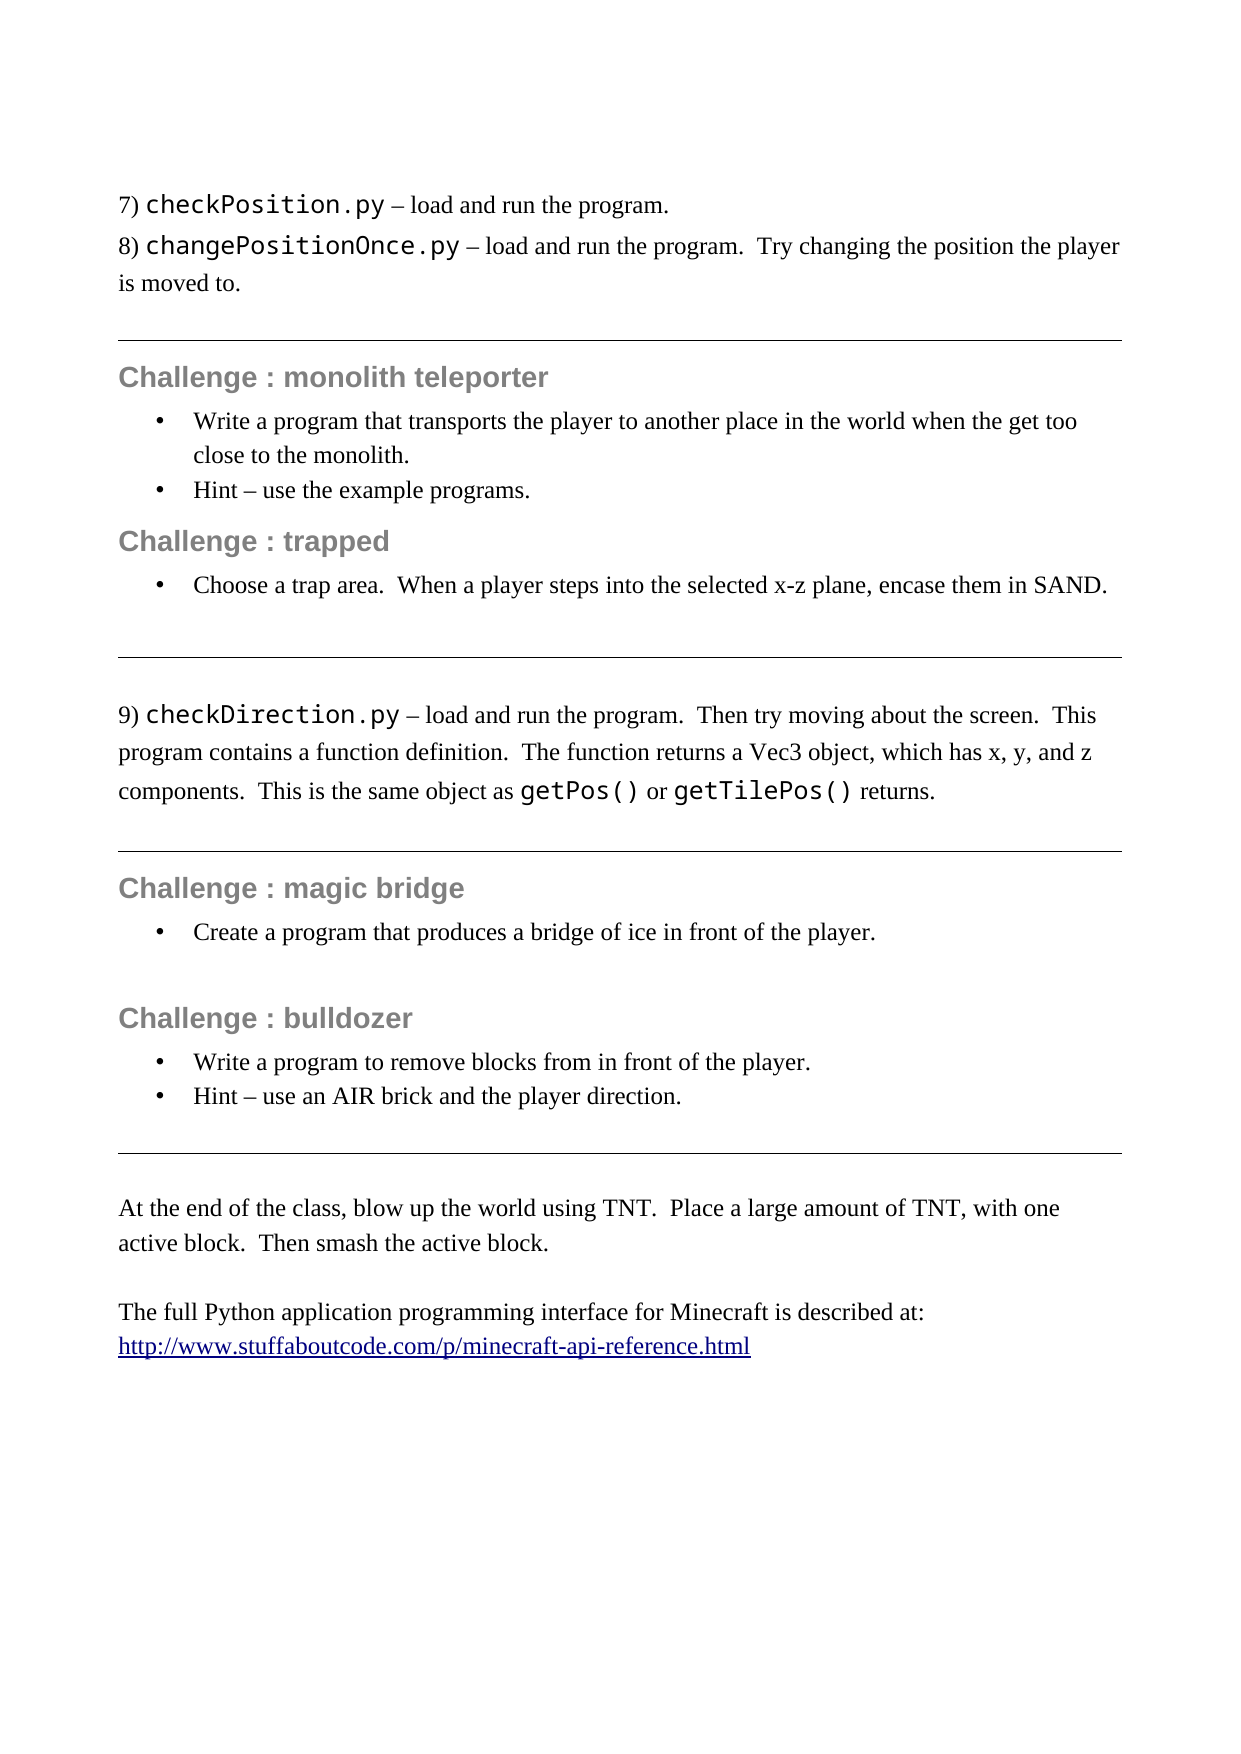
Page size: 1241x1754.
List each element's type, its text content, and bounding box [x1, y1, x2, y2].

list Hint – use the example programs. [156, 475, 1122, 504]
text At the end of the class, blow up the world using TNT. Place a large amount of TNT, with one active block. Then smash the active block. [118, 1193, 1122, 1257]
list Create a program that produces a bridge of ice in front of the player. [156, 917, 1122, 946]
list Choose a trap area. When a player steps into the selected x-z plane, encase them in SAND. [156, 570, 1122, 599]
text The full Python application programming interface for Minecraft is described at: http://www.stuffaboutcode.com/p/minecraft-api-reference.html [118, 1297, 1122, 1360]
subtitle Challenge : bulldozer [118, 1001, 1122, 1034]
subtitle Challenge : monolith teleporter [118, 360, 1122, 394]
list Hint – use an AIR brick and the player direction. [156, 1081, 1122, 1110]
text 8) changePositionOnce.py – load and run the program. Try changing the position the player is moved to. [118, 228, 1122, 296]
text 9) checkDirection.py – load and run the program. Then try moving about the screen. This program contains a function definition. The function returns a Vec3 object, which has x, y, and z components. This is the same object as getPos() or getTilePos() returns. [118, 697, 1122, 806]
list Write a program that transports the player to another place in the world when the get too close to the monolith. [156, 406, 1122, 469]
subtitle Challenge : trapped [118, 524, 1122, 558]
text 7) checkPosition.py – load and run the program. [118, 187, 1122, 221]
subtitle Challenge : magic bridge [118, 871, 1122, 905]
list Write a program to remove blocks from in front of the player. [156, 1047, 1122, 1076]
